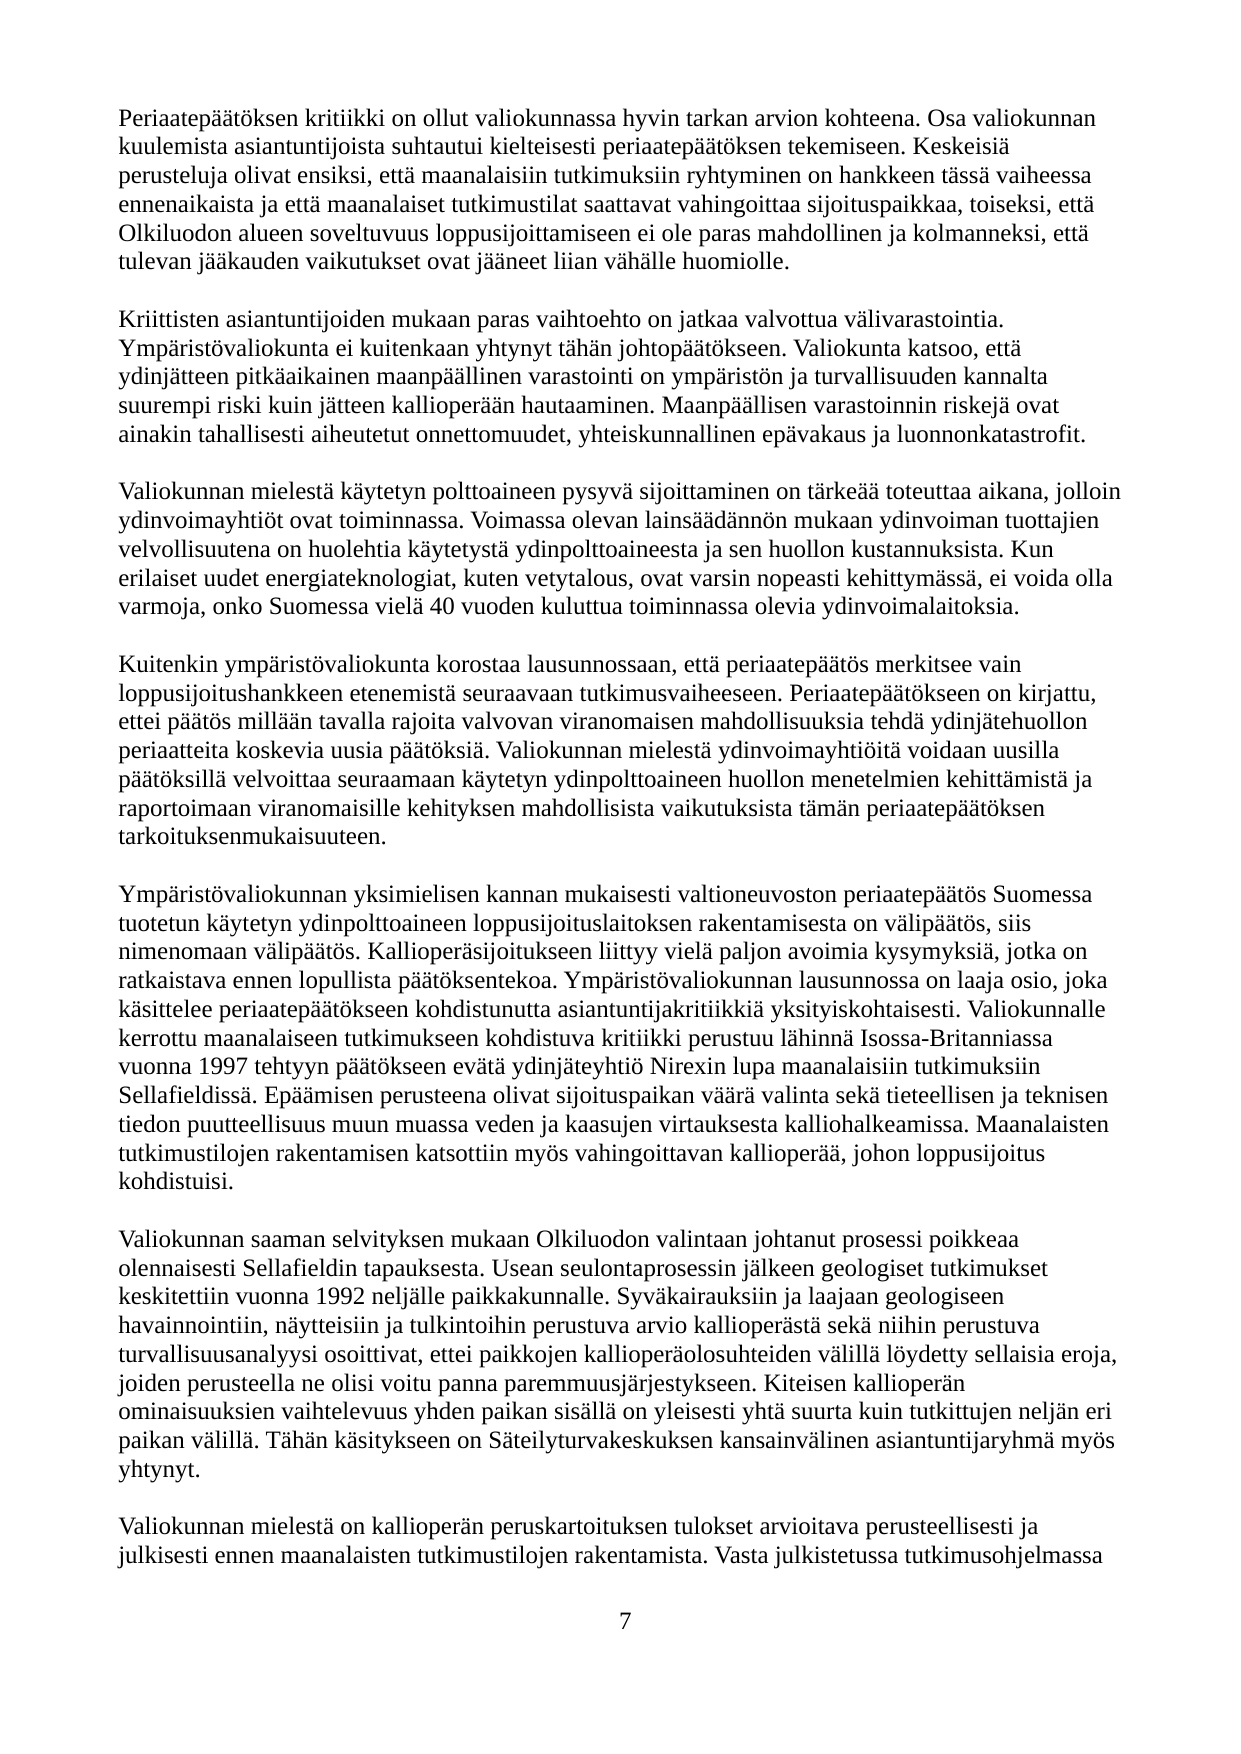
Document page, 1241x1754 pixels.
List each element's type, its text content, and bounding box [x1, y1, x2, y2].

text Valiokunnan saaman selvityksen mukaan Olkiluodon valintaan johtanut prosessi poikkeaa olennaisesti Sellafieldin tapauksesta. Usean seulontaprosessin jälkeen geologiset tutkimukset keskitettiin vuonna 1992 neljälle paikkakunnalle. Syväkairauksiin ja laajaan geologiseen havainnointiin, näytteisiin ja tulkintoihin perustuva arvio kallioperästä sekä niihin perustuva turvallisuusanalyysi osoittivat, ettei paikkojen kallioperäolosuhteiden välillä löydetty sellaisia eroja, joiden perusteella ne olisi voitu panna paremmuusjärjestykseen. Kiteisen kallioperän ominaisuuksien vaihtelevuus yhden paikan sisällä on yleisesti yhtä suurta kuin tutkittujen neljän eri paikan välillä. Tähän käsitykseen on Säteilyturvakeskuksen kansainvälinen asiantuntijaryhmä myös yhtynyt. [118, 1224, 1122, 1483]
text Kriittisten asiantuntijoiden mukaan paras vaihtoehto on jatkaa valvottua välivarastointia. Ympäristövaliokunta ei kuitenkaan yhtynyt tähän johtopäätökseen. Valiokunta katsoo, että ydinjätteen pitkäaikainen maanpäällinen varastointi on ympäristön ja turvallisuuden kannalta suurempi riski kuin jätteen kallioperään hautaaminen. Maanpäällisen varastoinnin riskejä ovat ainakin tahallisesti aiheutetut onnettomuudet, yhteiskunnallinen epävakaus ja luonnonkatastrofit. [118, 304, 1122, 448]
text Ympäristövaliokunnan yksimielisen kannan mukaisesti valtioneuvoston periaatepäätös Suomessa tuotetun käytetyn ydinpolttoaineen loppusijoituslaitoksen rakentamisesta on välipäätös, siis nimenomaan välipäätös. Kallioperäsijoitukseen liittyy vielä paljon avoimia kysymyksiä, jotka on ratkaistava ennen lopullista päätöksentekoa. Ympäristövaliokunnan lausunnossa on laaja osio, joka käsittelee periaatepäätökseen kohdistunutta asiantuntijakritiikkiä yksityiskohtaisesti. Valiokunnalle kerrottu maanalaiseen tutkimukseen kohdistuva kritiikki perustuu lähinnä Isossa-Britanniassa vuonna 1997 tehtyyn päätökseen evätä ydinjäteyhtiö Nirexin lupa maanalaisiin tutkimuksiin Sellafieldissä. Epäämisen perusteena olivat sijoituspaikan väärä valinta sekä tieteellisen ja teknisen tiedon puutteellisuus muun muassa veden ja kaasujen virtauksesta kalliohalkeamissa. Maanalaisten tutkimustilojen rakentamisen katsottiin myös vahingoittavan kallioperää, johon loppusijoitus kohdistuisi. [118, 879, 1122, 1195]
text Periaatepäätöksen kritiikki on ollut valiokunnassa hyvin tarkan arvion kohteena. Osa valiokunnan kuulemista asiantuntijoista suhtautui kielteisesti periaatepäätöksen tekemiseen. Keskeisiä perusteluja olivat ensiksi, että maanalaisiin tutkimuksiin ryhtyminen on hankkeen tässä vaiheessa ennenaikaista ja että maanalaiset tutkimustilat saattavat vahingoittaa sijoituspaikkaa, toiseksi, että Olkiluodon alueen soveltuvuus loppusijoittamiseen ei ole paras mahdollinen ja kolmanneksi, että tulevan jääkauden vaikutukset ovat jääneet liian vähälle huomiolle. [118, 103, 1122, 275]
text Valiokunnan mielestä käytetyn polttoaineen pysyvä sijoittaminen on tärkeää toteuttaa aikana, jolloin ydinvoimayhtiöt ovat toiminnassa. Voimassa olevan lainsäädännön mukaan ydinvoiman tuottajien velvollisuutena on huolehtia käytetystä ydinpolttoaineesta ja sen huollon kustannuksista. Kun erilaiset uudet energiateknologiat, kuten vetytalous, ovat varsin nopeasti kehittymässä, ei voida olla varmoja, onko Suomessa vielä 40 vuoden kuluttua toiminnassa olevia ydinvoimalaitoksia. [118, 476, 1122, 620]
text Kuitenkin ympäristövaliokunta korostaa lausunnossaan, että periaatepäätös merkitsee vain loppusijoitushankkeen etenemistä seuraavaan tutkimusvaiheeseen. Periaatepäätökseen on kirjattu, ettei päätös millään tavalla rajoita valvovan viranomaisen mahdollisuuksia tehdä ydinjätehuollon periaatteita koskevia uusia päätöksiä. Valiokunnan mielestä ydinvoimayhtiöitä voidaan uusilla päätöksillä velvoittaa seuraamaan käytetyn ydinpolttoaineen huollon menetelmien kehittämistä ja raportoimaan viranomaisille kehityksen mahdollisista vaikutuksista tämän periaatepäätöksen tarkoituksenmukaisuuteen. [118, 649, 1122, 850]
text Valiokunnan mielestä on kallioperän peruskartoituksen tulokset arvioitava perusteellisesti ja julkisesti ennen maanalaisten tutkimustilojen rakentamista. Vasta julkistetussa tutkimusohjelmassa [118, 1511, 1122, 1569]
